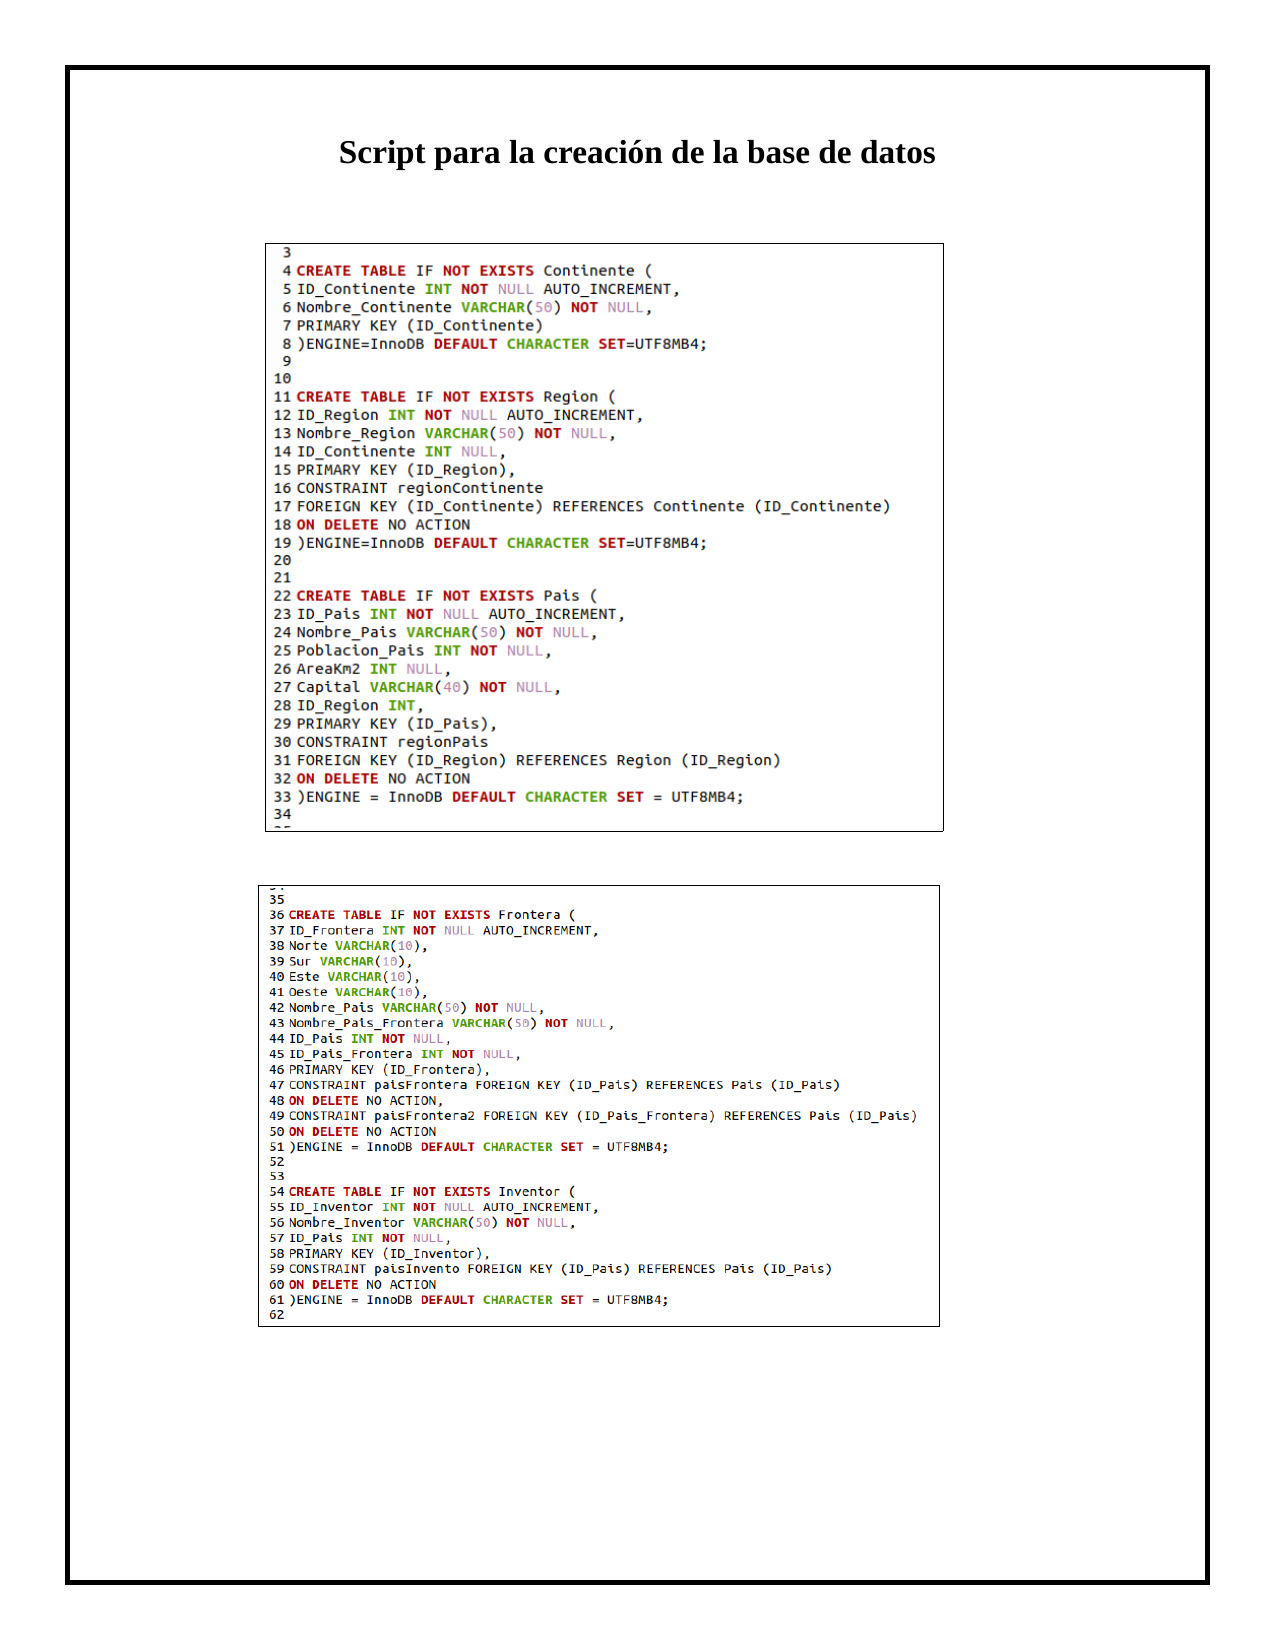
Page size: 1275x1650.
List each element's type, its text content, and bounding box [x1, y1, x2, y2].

text Script para la creación de la base de datos [132, 132, 1143, 170]
picture [268, 246, 543, 828]
picture [260, 888, 937, 1324]
